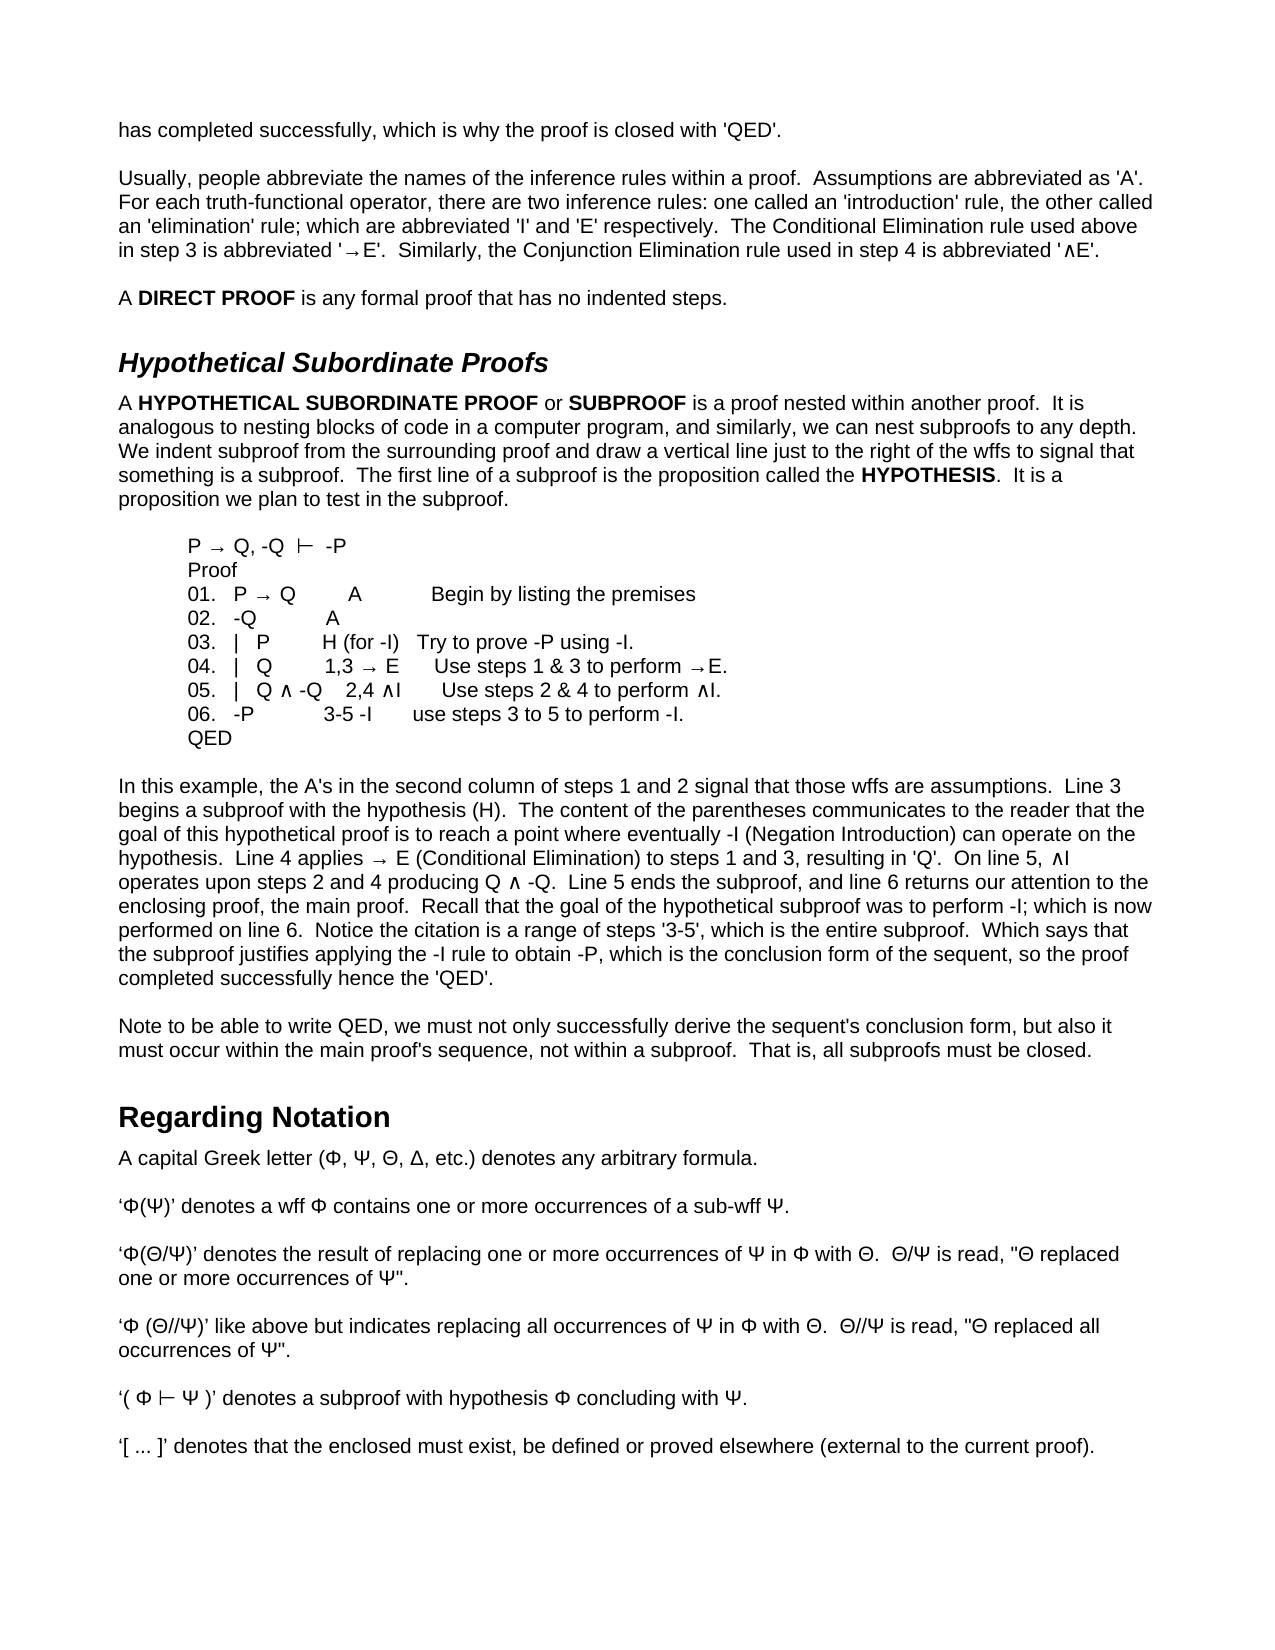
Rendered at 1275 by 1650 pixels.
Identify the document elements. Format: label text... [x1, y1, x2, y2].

text A HYPOTHETICAL SUBORDINATE PROOF or SUBPROOF is a proof nested within another proof. It is analogous to nesting blocks of code in a computer program, and similarly, we can nest subproofs to any depth. We indent subproof from the surrounding proof and draw a vertical line just to the right of the wffs to signal that something is a subproof. The first line of a subproof is the proposition called the HYPOTHESIS. It is a proposition we plan to test in the subproof. [118, 391, 1157, 510]
text Usually, people abbreviate the names of the inference rules within a proof. Assumptions are abbreviated as 'A'. For each truth-functional operator, there are two inference rules: one called an 'introduction' rule, the other called an 'elimination' rule; which are abbreviated 'I' and 'E' respectively. The Conditional Elimination rule used above in step 3 is abbreviated '→E'. Similarly, the Conjunction Elimination rule used in step 4 is abbreviated '∧E'. [118, 166, 1157, 262]
text ‘Φ(Ψ)’ denotes a wff Φ contains one or more occurrences of a sub-wff Ψ. [118, 1194, 1157, 1218]
text ‘Φ(Θ/Ψ)’ denotes the result of replacing one or more occurrences of Ψ in Φ with Θ. Θ/Ψ is read, "Θ replaced one or more occurrences of Ψ". [118, 1242, 1157, 1290]
text ‘Φ (Θ//Ψ)’ like above but indicates replacing all occurrences of Ψ in Φ with Θ. Θ//Ψ is read, "Θ replaced all occurrences of Ψ". [118, 1314, 1157, 1362]
subtitle Hypothetical Subordinate Proofs [118, 346, 1157, 378]
text QED [118, 726, 1157, 750]
text 03. | P H (for -I) Try to prove -P using -I. [118, 630, 1157, 654]
text Proof [118, 558, 1157, 582]
text 05. | Q ∧ -Q 2,4 ∧I Use steps 2 & 4 to perform ∧I. [118, 678, 1157, 702]
text 04. | Q 1,3 → E Use steps 1 & 3 to perform →E. [118, 654, 1157, 678]
text 06. -P 3-5 -I use steps 3 to 5 to perform -I. [118, 702, 1157, 726]
text ‘[ ... ]’ denotes that the enclosed must exist, be defined or proved elsewhere (external to the current proof). [118, 1434, 1157, 1458]
text A capital Greek letter (Φ, Ψ, Θ, Δ, etc.) denotes any arbitrary formula. [118, 1146, 1157, 1170]
text A DIRECT PROOF is any formal proof that has no indented steps. [118, 286, 1157, 310]
text 02. -Q A [118, 606, 1157, 630]
text 01. P → Q A Begin by listing the premises [118, 582, 1157, 606]
text P → Q, -Q ⊢ -P [118, 534, 1157, 558]
subtitle Regarding Notation [118, 1100, 1157, 1134]
text ‘( Φ ⊢ Ψ )’ denotes a subproof with hypothesis Φ concluding with Ψ. [118, 1386, 1157, 1410]
text Note to be able to write QED, we must not only successfully derive the sequent's conclusion form, but also it must occur within the main proof's sequence, not within a subproof. That is, all subproofs must be closed. [118, 1013, 1157, 1061]
text In this example, the A's in the second column of steps 1 and 2 signal that those wffs are assumptions. Line 3 begins a subproof with the hypothesis (H). The content of the parentheses communicates to the reader that the goal of this hypothetical proof is to reach a point where eventually -I (Negation Introduction) can operate on the hypothesis. Line 4 applies → E (Conditional Elimination) to steps 1 and 3, resulting in 'Q'. On line 5, ∧I operates upon steps 2 and 4 producing Q ∧ -Q. Line 5 ends the subproof, and line 6 returns our attention to the enclosing proof, the main proof. Recall that the goal of the hypothetical subproof was to perform -I; which is now performed on line 6. Notice the citation is a range of steps '3-5', which is the entire subproof. Which says that the subproof justifies applying the -I rule to obtain -P, which is the conclusion form of the sequent, so the proof completed successfully hence the 'QED'. [118, 774, 1157, 989]
text has completed successfully, which is why the proof is closed with 'QED'. [118, 118, 1157, 142]
